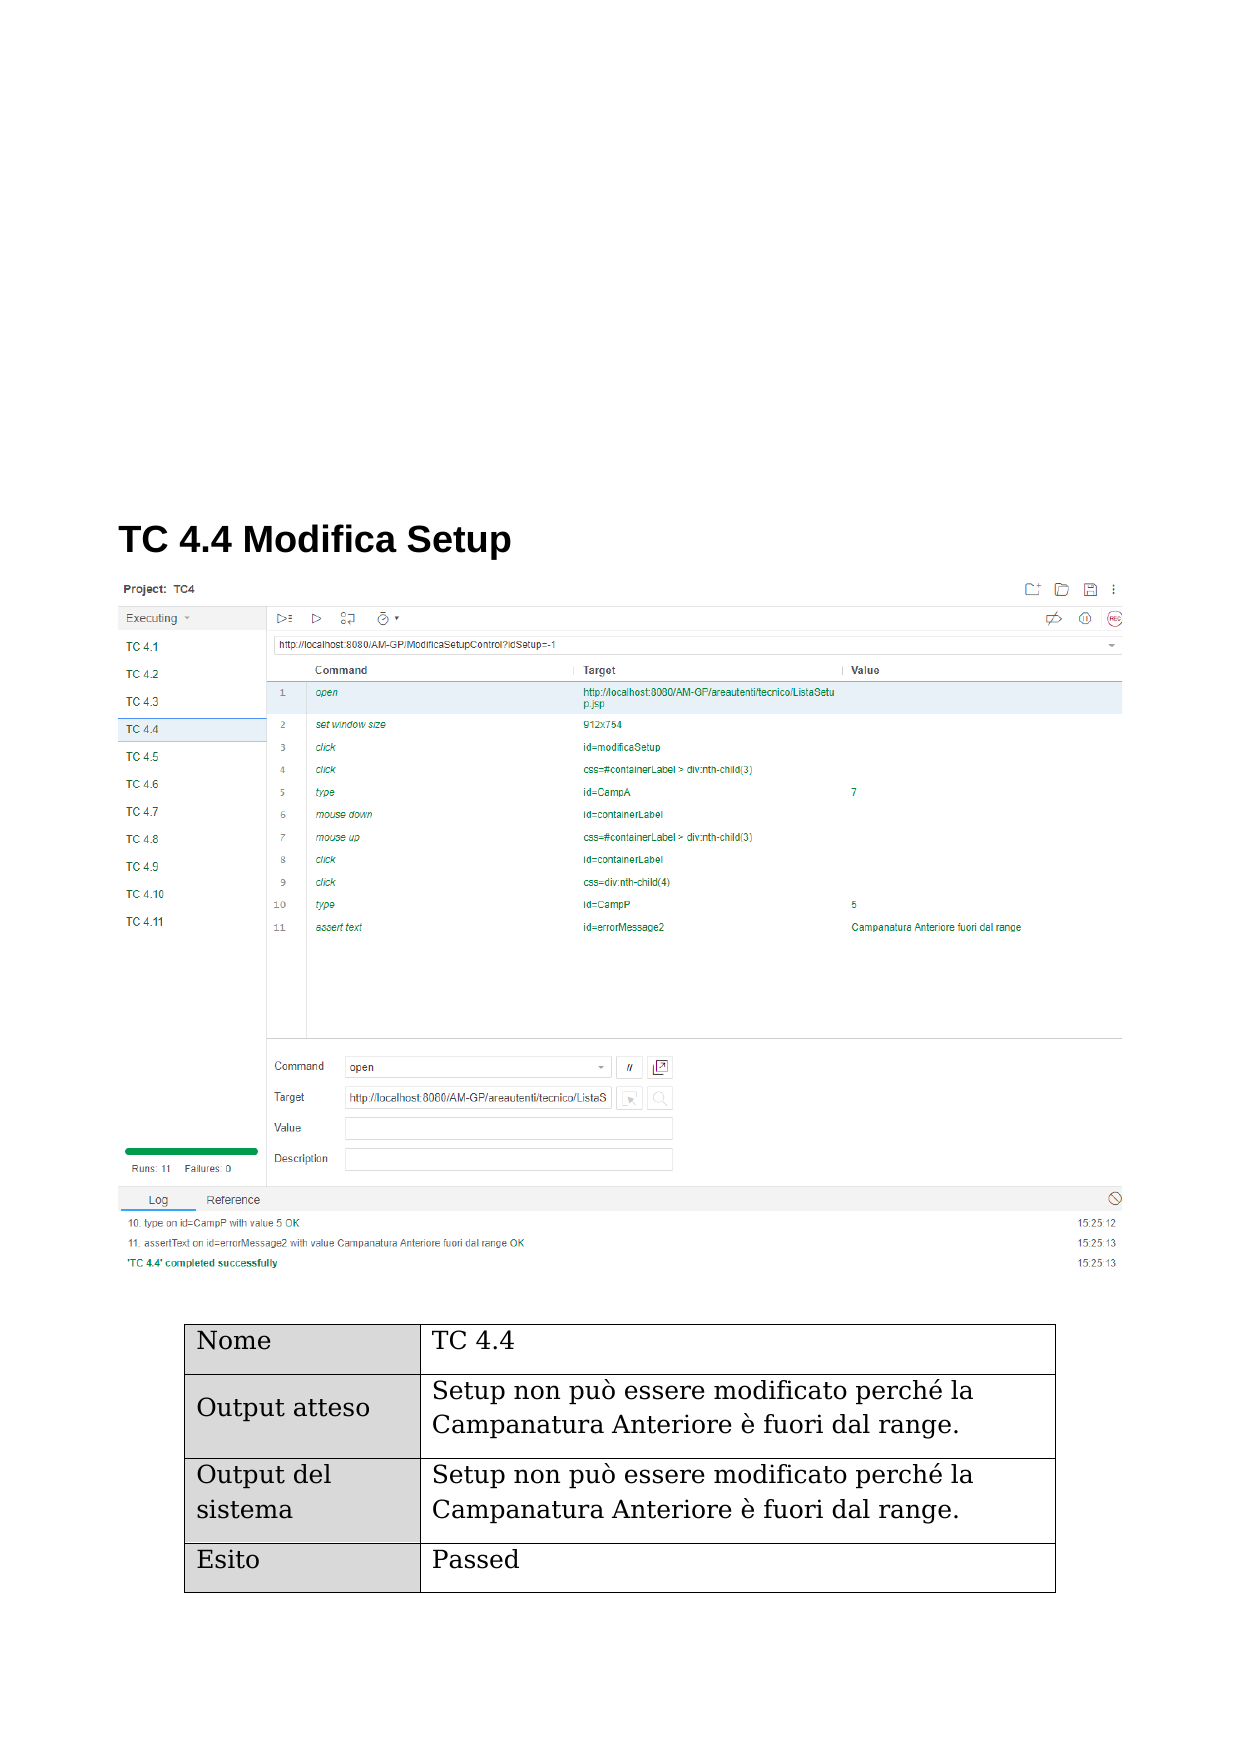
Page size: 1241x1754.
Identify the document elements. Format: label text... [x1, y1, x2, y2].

table_cell Passed [421, 1544, 1055, 1592]
table_cell Setup non può essere modificato perché la Campanatura Anteriore è fuori dal range. [421, 1459, 1055, 1542]
table_cell Output del sistema [185, 1459, 420, 1542]
table_header TC 4.4 [421, 1325, 1055, 1374]
picture [118, 573, 1123, 1271]
table_header Nome [185, 1325, 420, 1374]
table_cell Esito [185, 1544, 420, 1592]
table_cell Output atteso [185, 1375, 420, 1458]
table_cell Setup non può essere modificato perché la Campanatura Anteriore è fuori dal range. [421, 1375, 1055, 1458]
subtitle TC 4.4 Modifica Setup [118, 517, 1122, 561]
